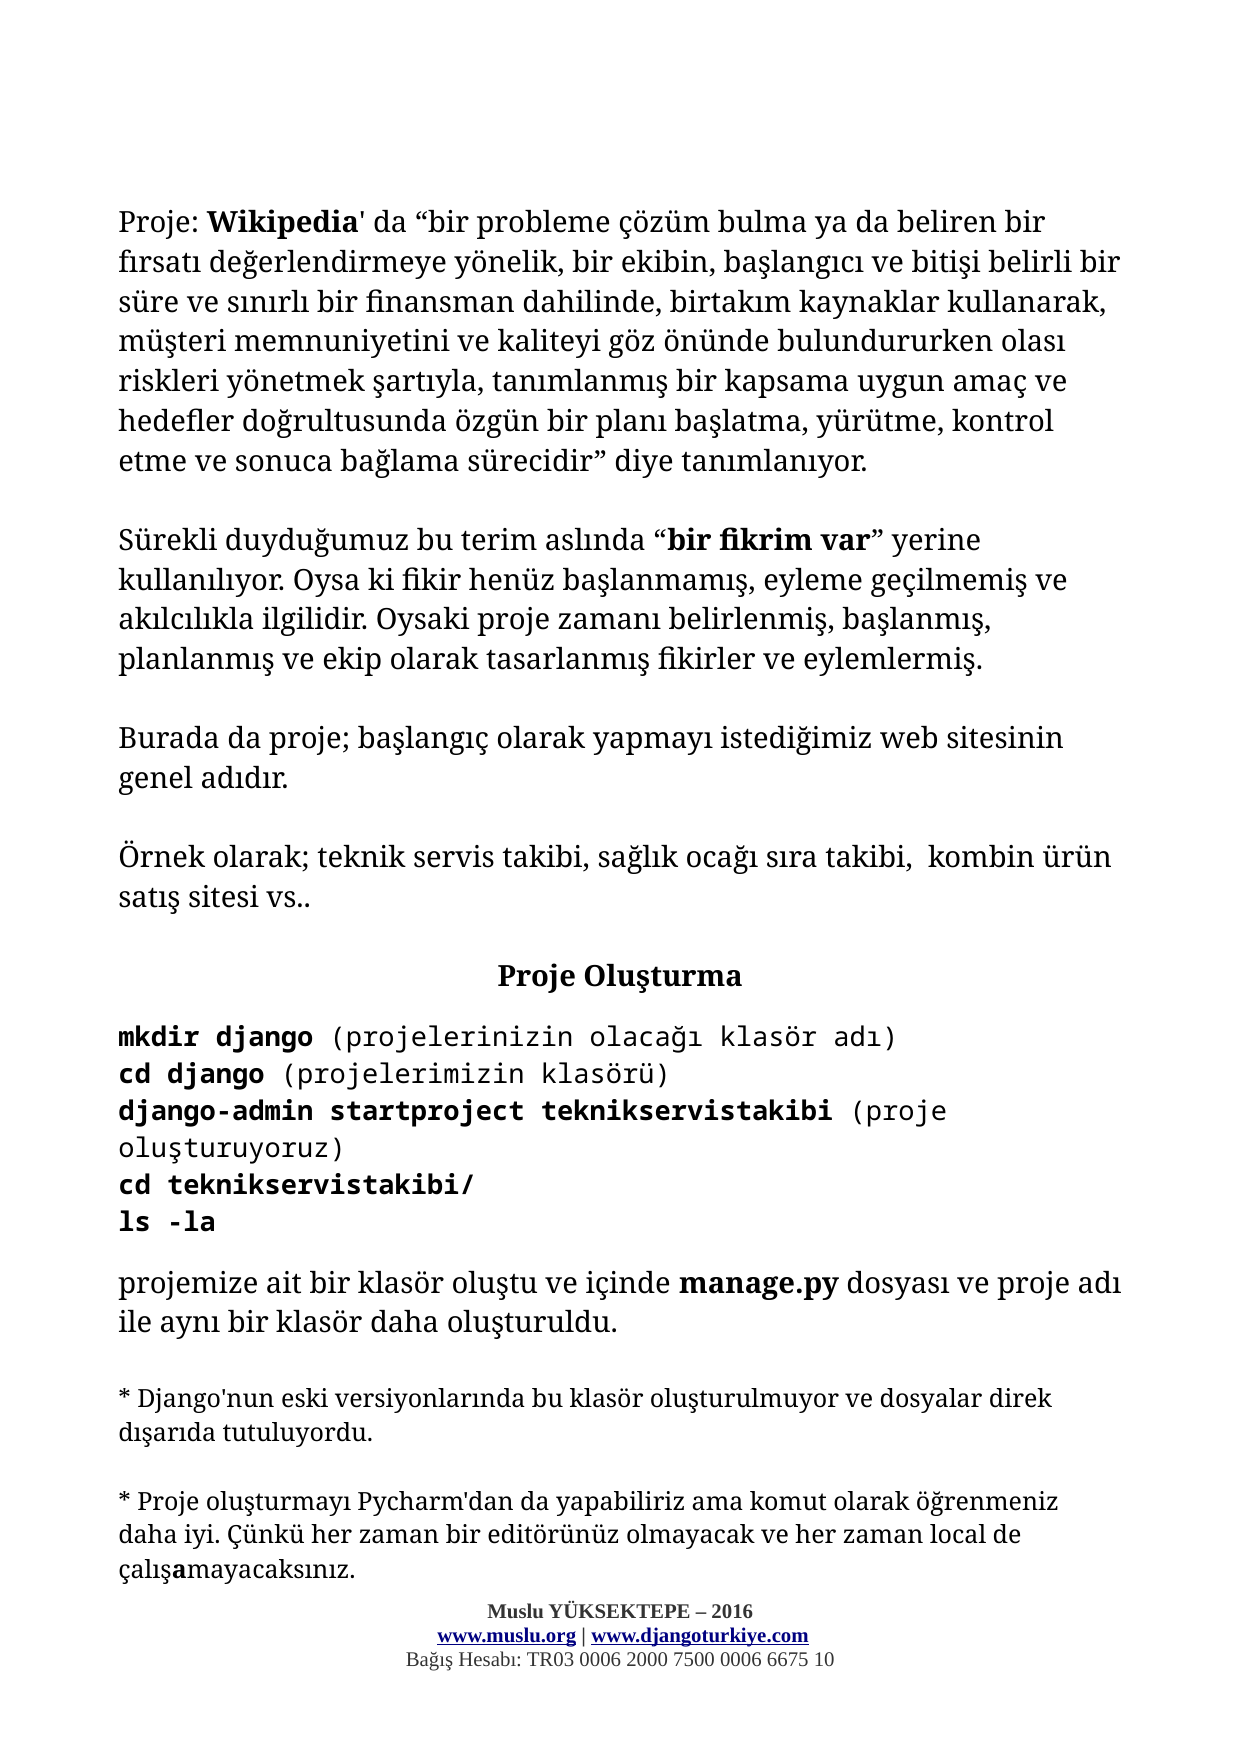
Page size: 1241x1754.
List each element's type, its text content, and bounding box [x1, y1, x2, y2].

text mkdir django (projelerinizin olacağı klasör adı) [118, 1018, 1122, 1055]
text cd teknikservistakibi/ [118, 1165, 1122, 1202]
text Sürekli duyduğumuz bu terim aslında “bir fikrim var” yerine kullanılıyor. Oysa ki fikir henüz başlanmamış, eyleme geçilmemiş ve akılcılıkla ilgilidir. Oysaki proje zamanı belirlenmiş, başlanmış, planlanmış ve ekip olarak tasarlanmış fikirler ve eylemlermiş. [118, 519, 1122, 678]
text Proje Oluşturma [118, 956, 1122, 995]
text * Django'nun eski versiyonlarında bu klasör oluşturulmuyor ve dosyalar direk dışarıda tutuluyordu. [118, 1381, 1122, 1449]
text projemize ait bir klasör oluştu ve içinde manage.py dosyası ve proje adı ile aynı bir klasör daha oluşturuldu. [118, 1262, 1122, 1341]
text Örnek olarak; teknik servis takibi, sağlık ocağı sıra takibi, kombin ürün satış sitesi vs.. [118, 837, 1122, 916]
text ls -la [118, 1202, 1122, 1239]
text django-admin startproject teknikservistakibi (proje oluşturuyoruz) [118, 1092, 1122, 1165]
text cd django (projelerimizin klasörü) [118, 1055, 1122, 1092]
text Burada da proje; başlangıç olarak yapmayı istediğimiz web sitesinin genel adıdır. [118, 718, 1122, 797]
text Proje: Wikipedia' da “bir probleme çözüm bulma ya da beliren bir fırsatı değerlendirmeye yönelik, bir ekibin, başlangıcı ve bitişi belirli bir süre ve sınırlı bir finansman dahilinde, birtakım kaynaklar kullanarak, müşteri memnuniyetini ve kaliteyi göz önünde bulundururken olası riskleri yönetmek şartıyla, tanımlanmış bir kapsama uygun amaç ve hedefler doğrultusunda özgün bir planı başlatma, yürütme, kontrol etme ve sonuca bağlama sürecidir” diye tanımlanıyor. [118, 202, 1122, 479]
text * Proje oluşturmayı Pycharm'dan da yapabiliriz ama komut olarak öğrenmeniz daha iyi. Çünkü her zaman bir editörünüz olmayacak ve her zaman local de çalışamayacaksınız. [118, 1483, 1122, 1585]
